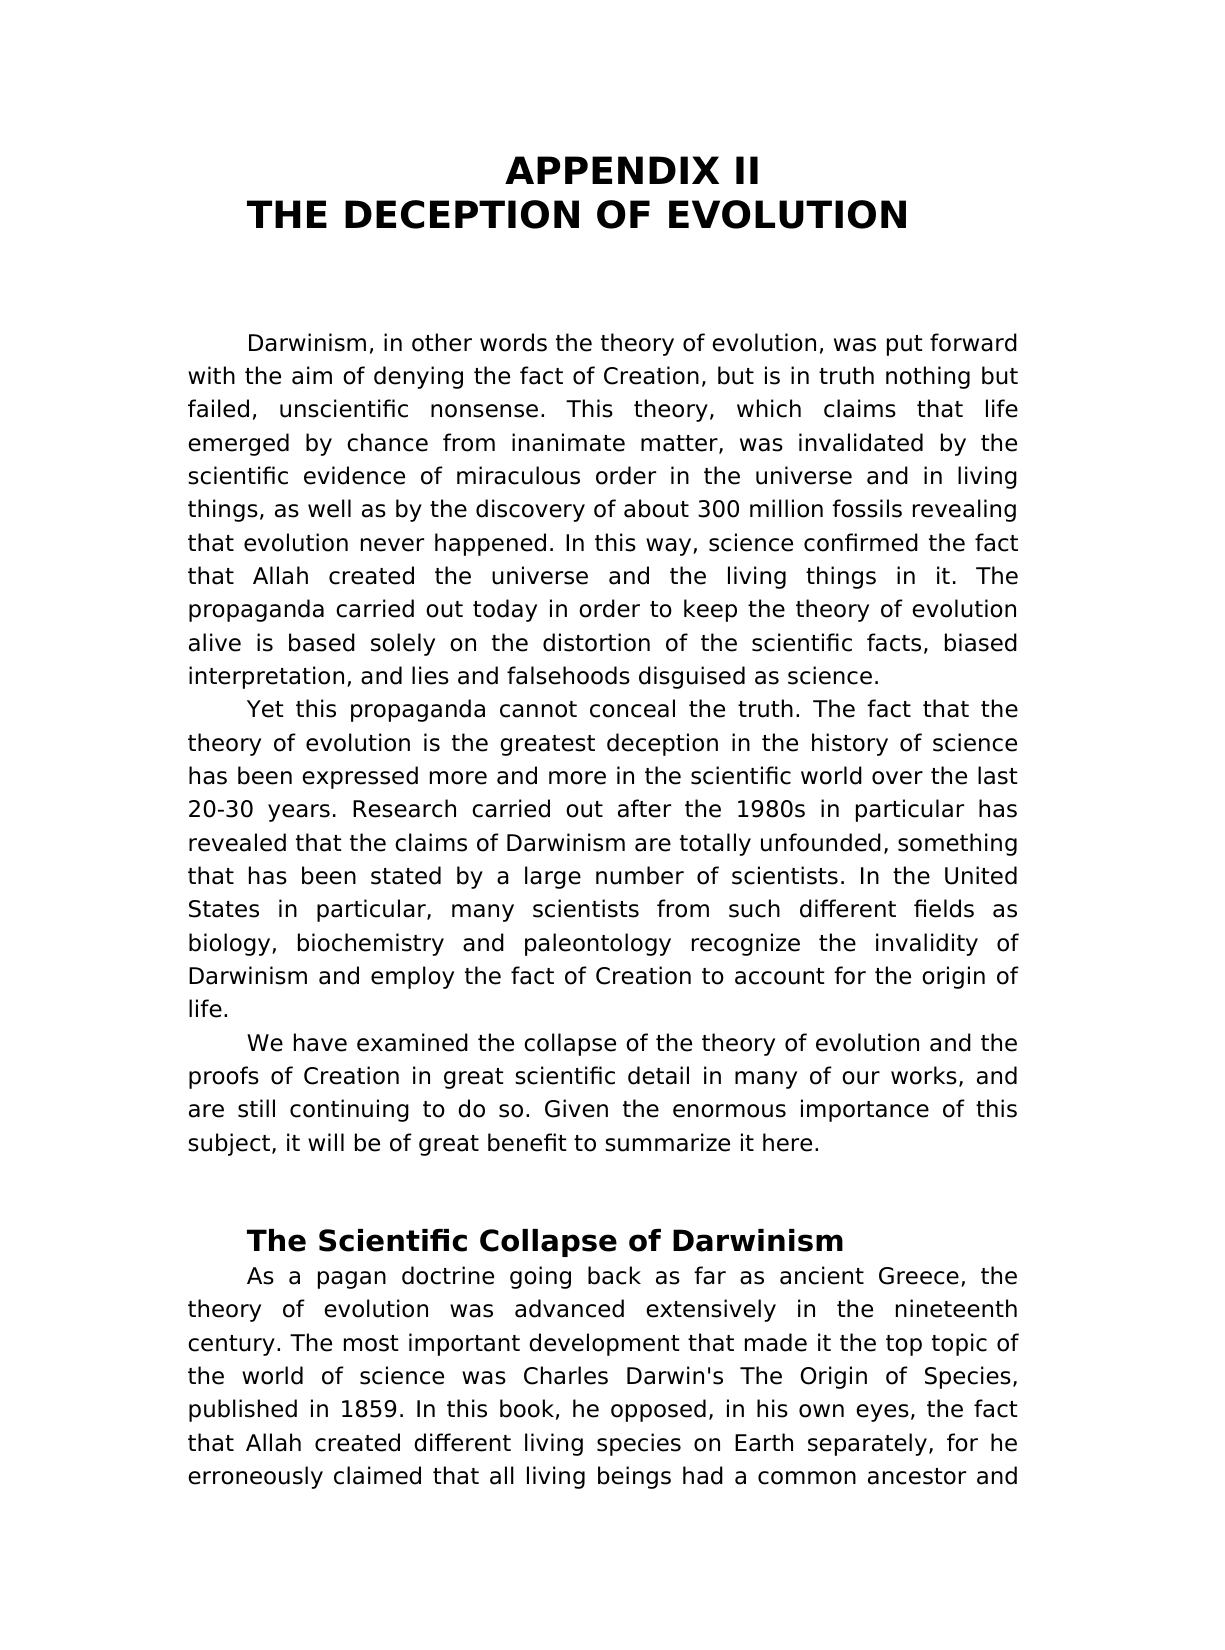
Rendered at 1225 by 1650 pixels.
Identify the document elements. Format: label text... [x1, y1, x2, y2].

text Darwinism, in other words the theory of evolution, was put forward with the aim of denying the fact of Creation, but is in truth nothing but failed, unscientific nonsense. This theory, which claims that life emerged by chance from inanimate matter, was invalidated by the scientific evidence of miraculous order in the universe and in living things, as well as by the discovery of about 300 million fossils revealing that evolution never happened. In this way, science confirmed the fact that Allah created the universe and the living things in it. The propaganda carried out today in order to keep the theory of evolution alive is based solely on the distortion of the scientific facts, biased interpretation, and lies and falsehoods disguised as science. [187, 324, 1020, 691]
text THE DECEPTION OF EVOLUTION [187, 194, 1020, 237]
text The Scientific Collapse of Darwinism [187, 1224, 1020, 1258]
text Yet this propaganda cannot conceal the truth. The fact that the theory of evolution is the greatest deception in the history of science has been expressed more and more in the scientific world over the last 20-30 years. Research carried out after the 1980s in particular has revealed that the claims of Darwinism are totally unfounded, something that has been stated by a large number of scientists. In the United States in particular, many scientists from such different fields as biology, biochemistry and paleontology recognize the invalidity of Darwinism and employ the fact of Creation to account for the origin of life. [187, 691, 1020, 1024]
text As a pagan doctrine going back as far as ancient Greece, the theory of evolution was advanced extensively in the nineteenth century. The most important development that made it the top topic of the world of science was Charles Darwin's The Origin of Species, published in 1859. In this book, he opposed, in his own eyes, the fact that Allah created different living species on Earth separately, for he erroneously claimed that all living beings had a common ancestor and [187, 1258, 1020, 1491]
text APPENDIX II [187, 150, 1020, 194]
text We have examined the collapse of the theory of evolution and the proofs of Creation in great scientific detail in many of our works, and are still continuing to do so. Given the enormous importance of this subject, it will be of great benefit to summarize it here. [187, 1024, 1020, 1158]
